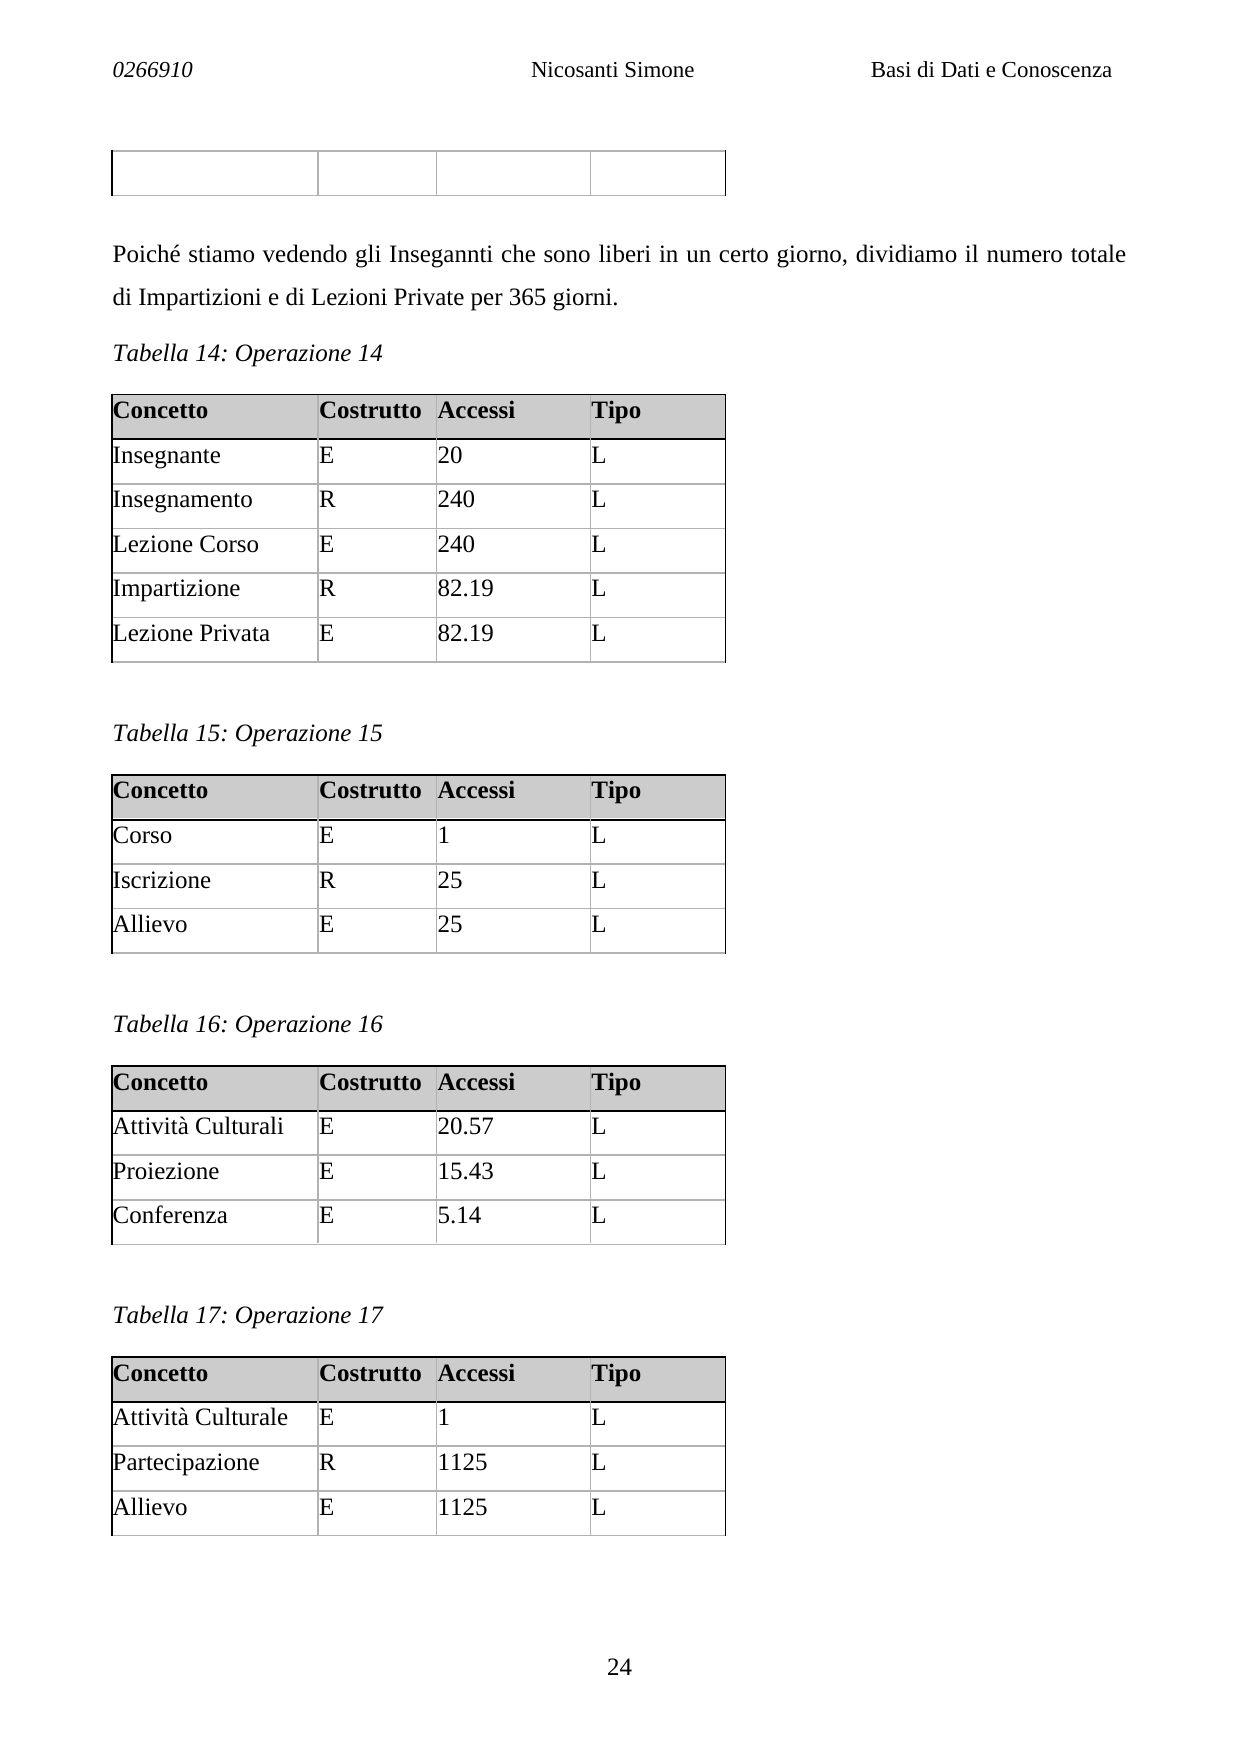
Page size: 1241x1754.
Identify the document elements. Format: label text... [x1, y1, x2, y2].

table_cell Insegnante [113, 440, 317, 483]
table_cell E [319, 909, 436, 952]
table_cell 1 [437, 821, 590, 863]
table_cell Allievo [113, 909, 317, 952]
table_cell L [591, 1403, 725, 1445]
table_cell L [591, 529, 725, 572]
table_cell R [319, 865, 436, 908]
table_cell 25 [437, 865, 590, 908]
table_cell E [319, 1403, 436, 1445]
table_cell L [591, 618, 725, 661]
table_header Tipo [591, 1358, 725, 1401]
table_cell 240 [437, 529, 590, 572]
table_cell E [319, 821, 436, 863]
table_header Concetto [113, 395, 317, 438]
table_cell L [591, 1447, 725, 1490]
table_cell 15,43 [437, 1156, 590, 1199]
table_cell Attività Culturale [113, 1403, 317, 1445]
table_cell [113, 152, 317, 194]
table_header Concetto [113, 776, 317, 818]
table_header Tipo [591, 1067, 725, 1110]
table_cell L [591, 865, 725, 908]
table_header Accessi [437, 776, 590, 818]
table_cell 5,14 [437, 1201, 590, 1243]
table_header Concetto [113, 1067, 317, 1110]
table_header Accessi [437, 1067, 590, 1110]
table_cell E [319, 618, 436, 661]
table_cell E [319, 1492, 436, 1534]
table_cell Lezione Corso [113, 529, 317, 572]
table_cell 82,19 [437, 574, 590, 617]
table_cell Iscrizione [113, 865, 317, 908]
table_cell R [319, 574, 436, 617]
table_cell Proiezione [113, 1156, 317, 1199]
table_cell L [591, 1201, 725, 1243]
table_cell 1 [437, 1403, 590, 1445]
table_cell [591, 152, 725, 194]
table_cell Partecipazione [113, 1447, 317, 1490]
table_cell E [319, 1201, 436, 1243]
table_header Costrutto [319, 776, 436, 818]
table_cell E [319, 1156, 436, 1199]
table_cell [437, 152, 590, 194]
table_cell [319, 152, 436, 194]
table_cell Lezione Privata [113, 618, 317, 661]
table_cell Corso [113, 821, 317, 863]
table_cell R [319, 1447, 436, 1490]
table_cell 1125 [437, 1447, 590, 1490]
table_cell 20 [437, 440, 590, 483]
table_header Tipo [591, 776, 725, 818]
table_cell Insegnamento [113, 485, 317, 527]
table_cell 20,57 [437, 1112, 590, 1154]
table_cell L [591, 1112, 725, 1154]
table_header Tipo [591, 395, 725, 438]
table_cell L [591, 574, 725, 617]
text Tabella 16: Operazione 16 [112, 1009, 1128, 1038]
text Tabella 14: Operazione 14 [112, 338, 1128, 367]
table_cell E [319, 529, 436, 572]
table_header Accessi [437, 395, 590, 438]
table_cell Impartizione [113, 574, 317, 617]
table_cell L [591, 440, 725, 483]
table_header Costrutto [319, 395, 436, 438]
table_cell E [319, 440, 436, 483]
table_cell Allievo [113, 1492, 317, 1534]
table_cell 25 [437, 909, 590, 952]
table_cell L [591, 821, 725, 863]
table_cell 1125 [437, 1492, 590, 1534]
table_cell Conferenza [113, 1201, 317, 1243]
text Tabella 15: Operazione 15 [112, 718, 1128, 747]
table_header Costrutto [319, 1358, 436, 1401]
table_cell L [591, 1156, 725, 1199]
table_cell L [591, 909, 725, 952]
text Tabella 17: Operazione 17 [112, 1301, 1128, 1329]
table_cell L [591, 485, 725, 527]
table_cell E [319, 1112, 436, 1154]
table_header Concetto [113, 1358, 317, 1401]
text Poiché stiamo vedendo gli Insegannti che sono liberi in un certo giorno, dividiamo il numero totale di Impartizioni e di Lezioni Private per 365 giorni. [112, 239, 1128, 311]
table_header Accessi [437, 1358, 590, 1401]
table_header Costrutto [319, 1067, 436, 1110]
table_cell R [319, 485, 436, 527]
table_cell 240 [437, 485, 590, 527]
table_cell 82,19 [437, 618, 590, 661]
table_cell Attività Culturali [113, 1112, 317, 1154]
table_cell L [591, 1492, 725, 1534]
